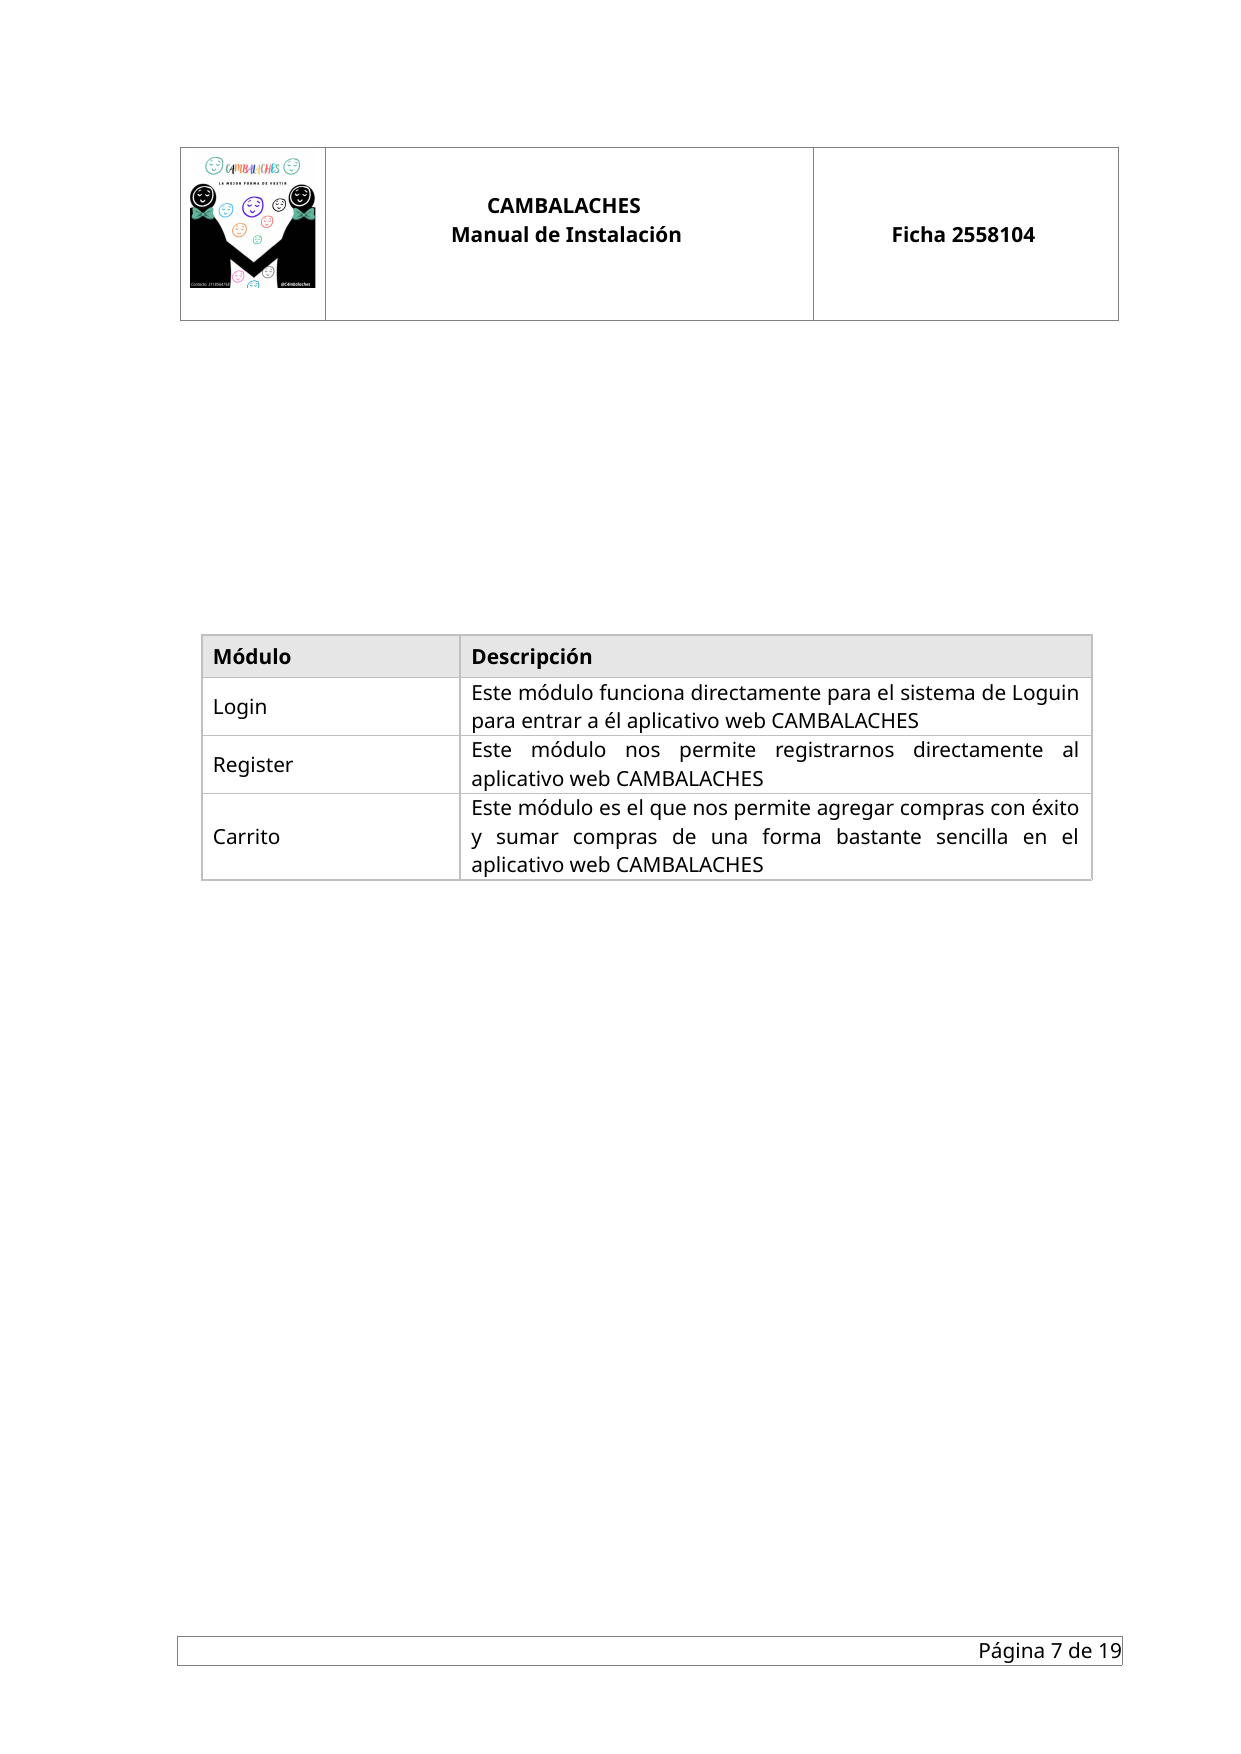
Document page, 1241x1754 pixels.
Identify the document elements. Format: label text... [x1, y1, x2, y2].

table_header Descripción [461, 636, 1091, 677]
table_cell Este módulo funciona directamente para el sistema de Loguin para entrar a él aplicativo web CAMBALACHES [461, 678, 1091, 734]
table_header Módulo [203, 636, 459, 677]
table_cell Login [203, 678, 459, 734]
text [177, 350, 1122, 634]
table_cell Carrito [203, 794, 459, 879]
table_cell Este módulo nos permite registrarnos directamente al aplicativo web CAMBALACHES [461, 736, 1091, 792]
table_cell Este módulo es el que nos permite agregar compras con éxito y sumar compras de una forma bastante sencilla en el aplicativo web CAMBALACHES [461, 794, 1091, 879]
table_cell Register [203, 736, 459, 792]
